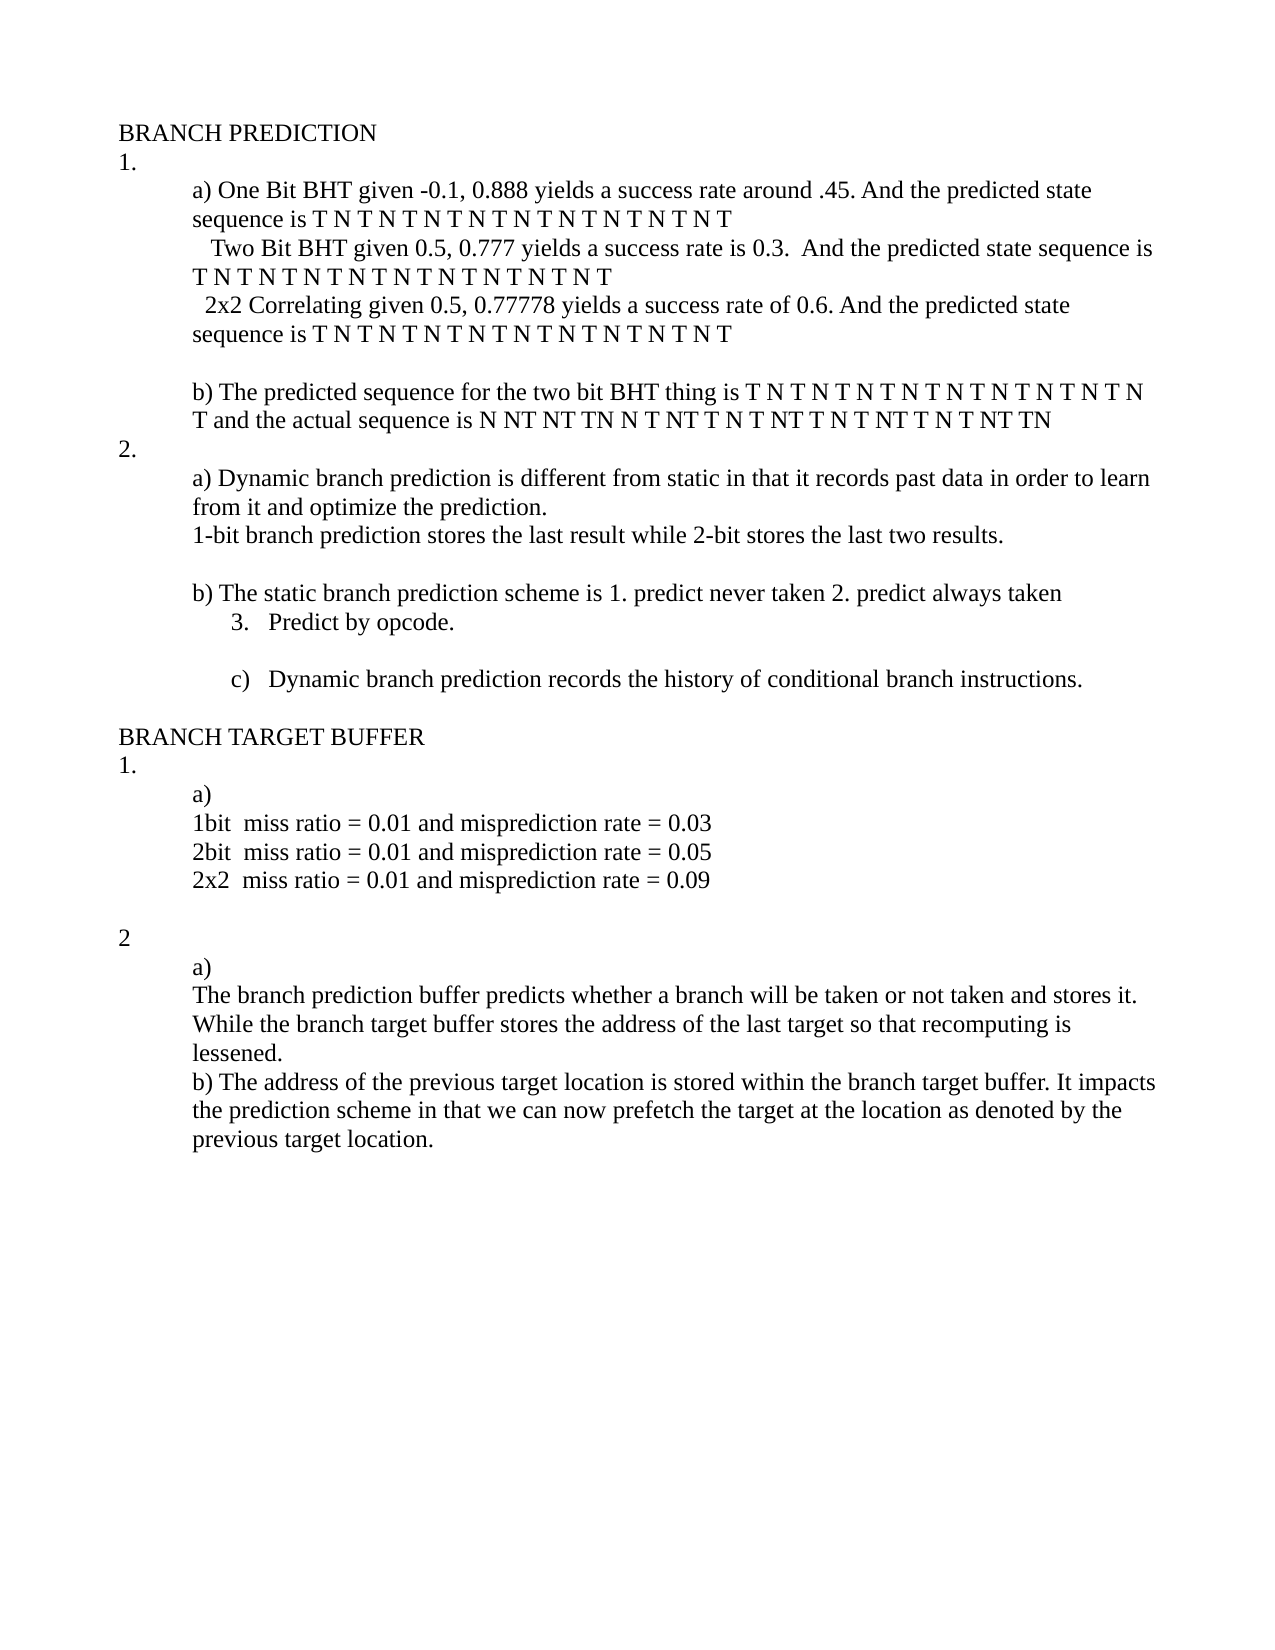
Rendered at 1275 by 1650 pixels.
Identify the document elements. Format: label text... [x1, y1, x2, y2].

text a) [118, 952, 1157, 981]
text The branch prediction buffer predicts whether a branch will be taken or not taken and stores it. While the branch target buffer stores the address of the last target so that recomputing is lessened. [118, 981, 1157, 1067]
text a) [118, 779, 1157, 808]
text a) One Bit BHT given -0.1, 0.888 yields a success rate around .45. And the predicted state sequence is T N T N T N T N T N T N T N T N T N T [118, 176, 1157, 233]
text BRANCH TARGET BUFFER [118, 722, 1157, 751]
text 2. [118, 434, 1157, 463]
text 1. [118, 147, 1157, 176]
text T N T N T N T N T N T N T N T N T N T [118, 262, 1157, 291]
text 1bit miss ratio = 0.01 and misprediction rate = 0.03 [118, 808, 1157, 837]
text 2x2 Correlating given 0.5, 0.77778 yields a success rate of 0.6. And the predicted state sequence is T N T N T N T N T N T N T N T N T N T [118, 291, 1157, 348]
list Dynamic branch prediction records the history of conditional branch instructions. [231, 664, 1157, 693]
list Predict by opcode. [231, 607, 1157, 636]
text b) The static branch prediction scheme is 1. predict never taken 2. predict always taken [118, 578, 1157, 607]
text 2 [118, 923, 1157, 952]
text b) The address of the previous target location is stored within the branch target buffer. It impacts the prediction scheme in that we can now prefetch the target at the location as denoted by the previous target location. [118, 1067, 1157, 1153]
text 2x2 miss ratio = 0.01 and misprediction rate = 0.09 [118, 866, 1157, 894]
text 1-bit branch prediction stores the last result while 2-bit stores the last two results. [118, 521, 1157, 549]
text BRANCH PREDICTION [118, 118, 1157, 147]
text b) The predicted sequence for the two bit BHT thing is T N T N T N T N T N T N T N T N T N T and the actual sequence is N NT NT TN N T NT T N T NT T N T NT T N T NT TN [118, 377, 1157, 434]
text Two Bit BHT given 0.5, 0.777 yields a success rate is 0.3. And the predicted state sequence is [118, 233, 1157, 262]
text a) Dynamic branch prediction is different from static in that it records past data in order to learn from it and optimize the prediction. [118, 463, 1157, 521]
text 2bit miss ratio = 0.01 and misprediction rate = 0.05 [118, 837, 1157, 866]
text 1. [118, 751, 1157, 779]
